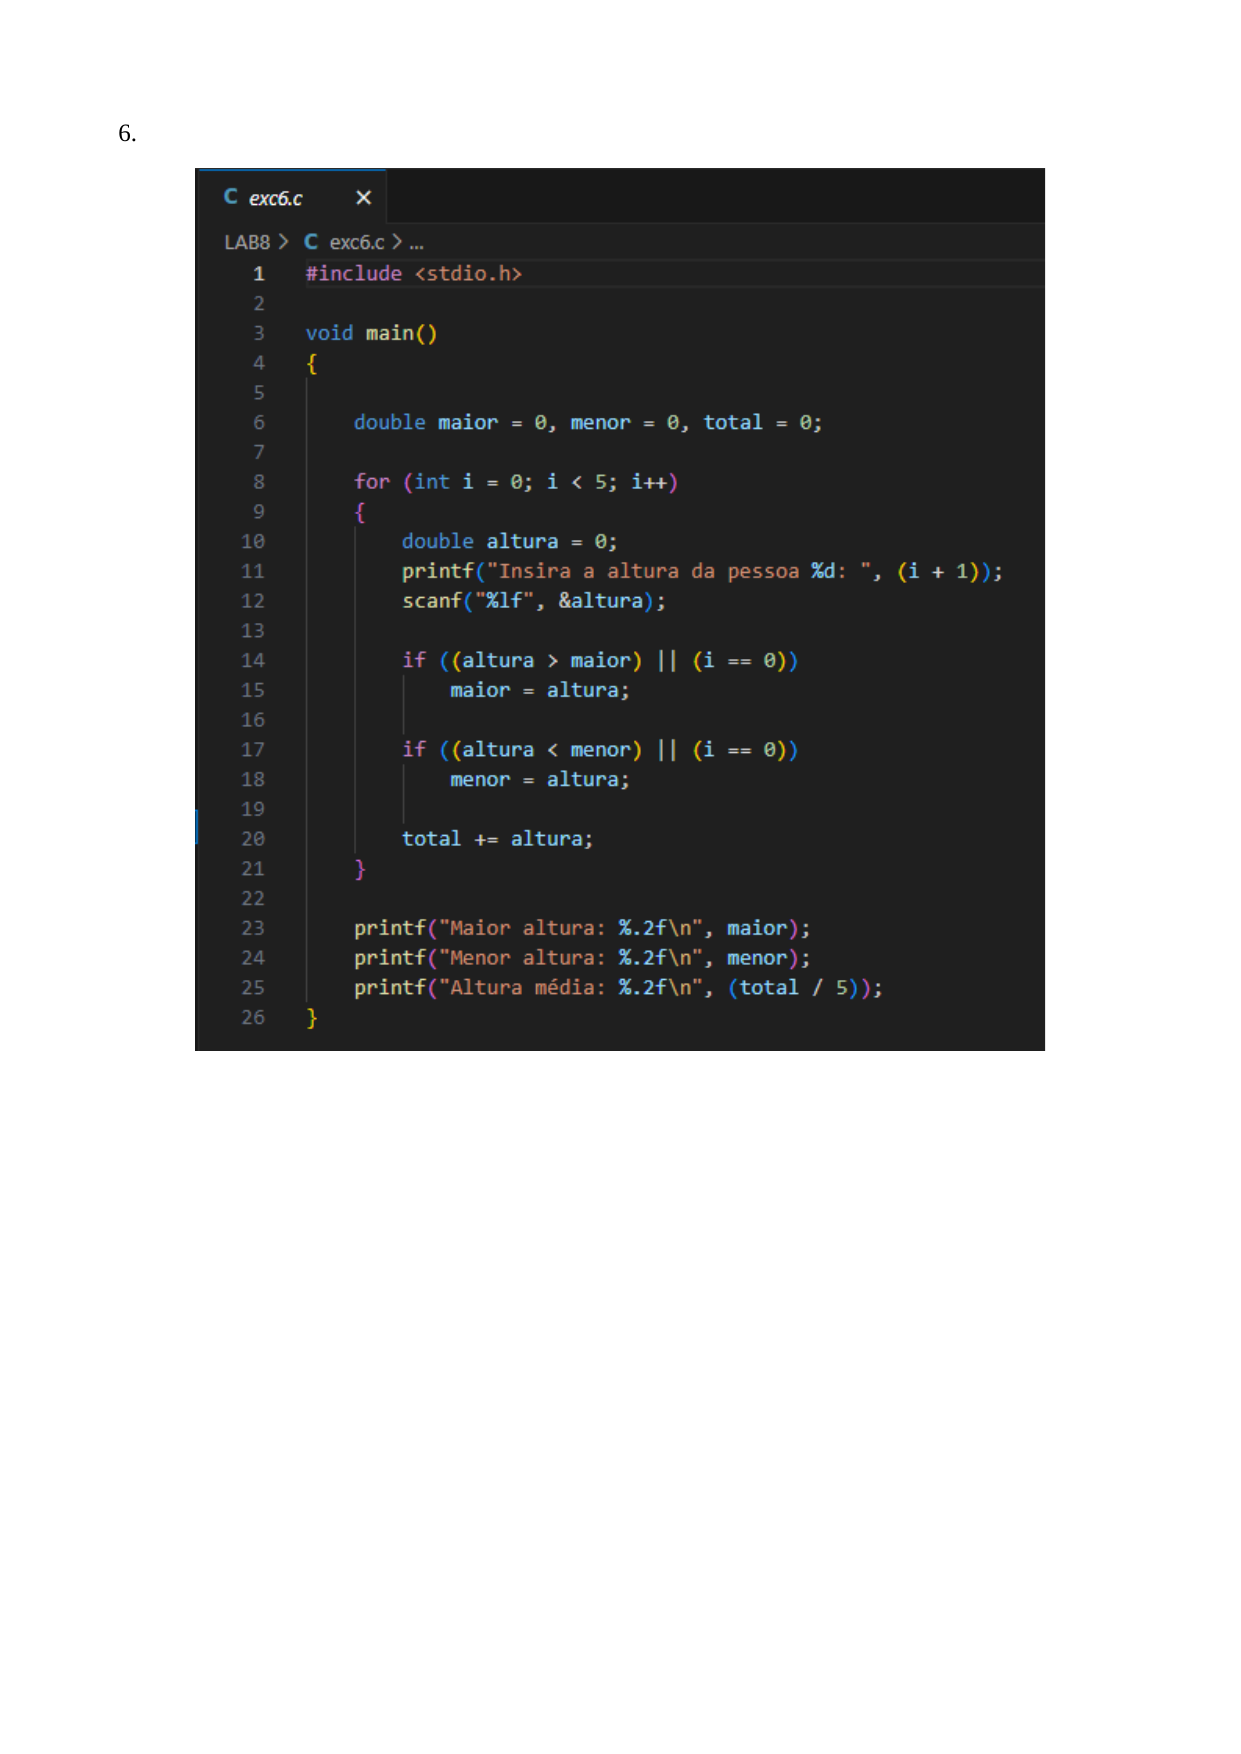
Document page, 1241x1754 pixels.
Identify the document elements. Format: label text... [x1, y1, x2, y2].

text 6. [118, 118, 1122, 147]
picture [195, 168, 1046, 1051]
